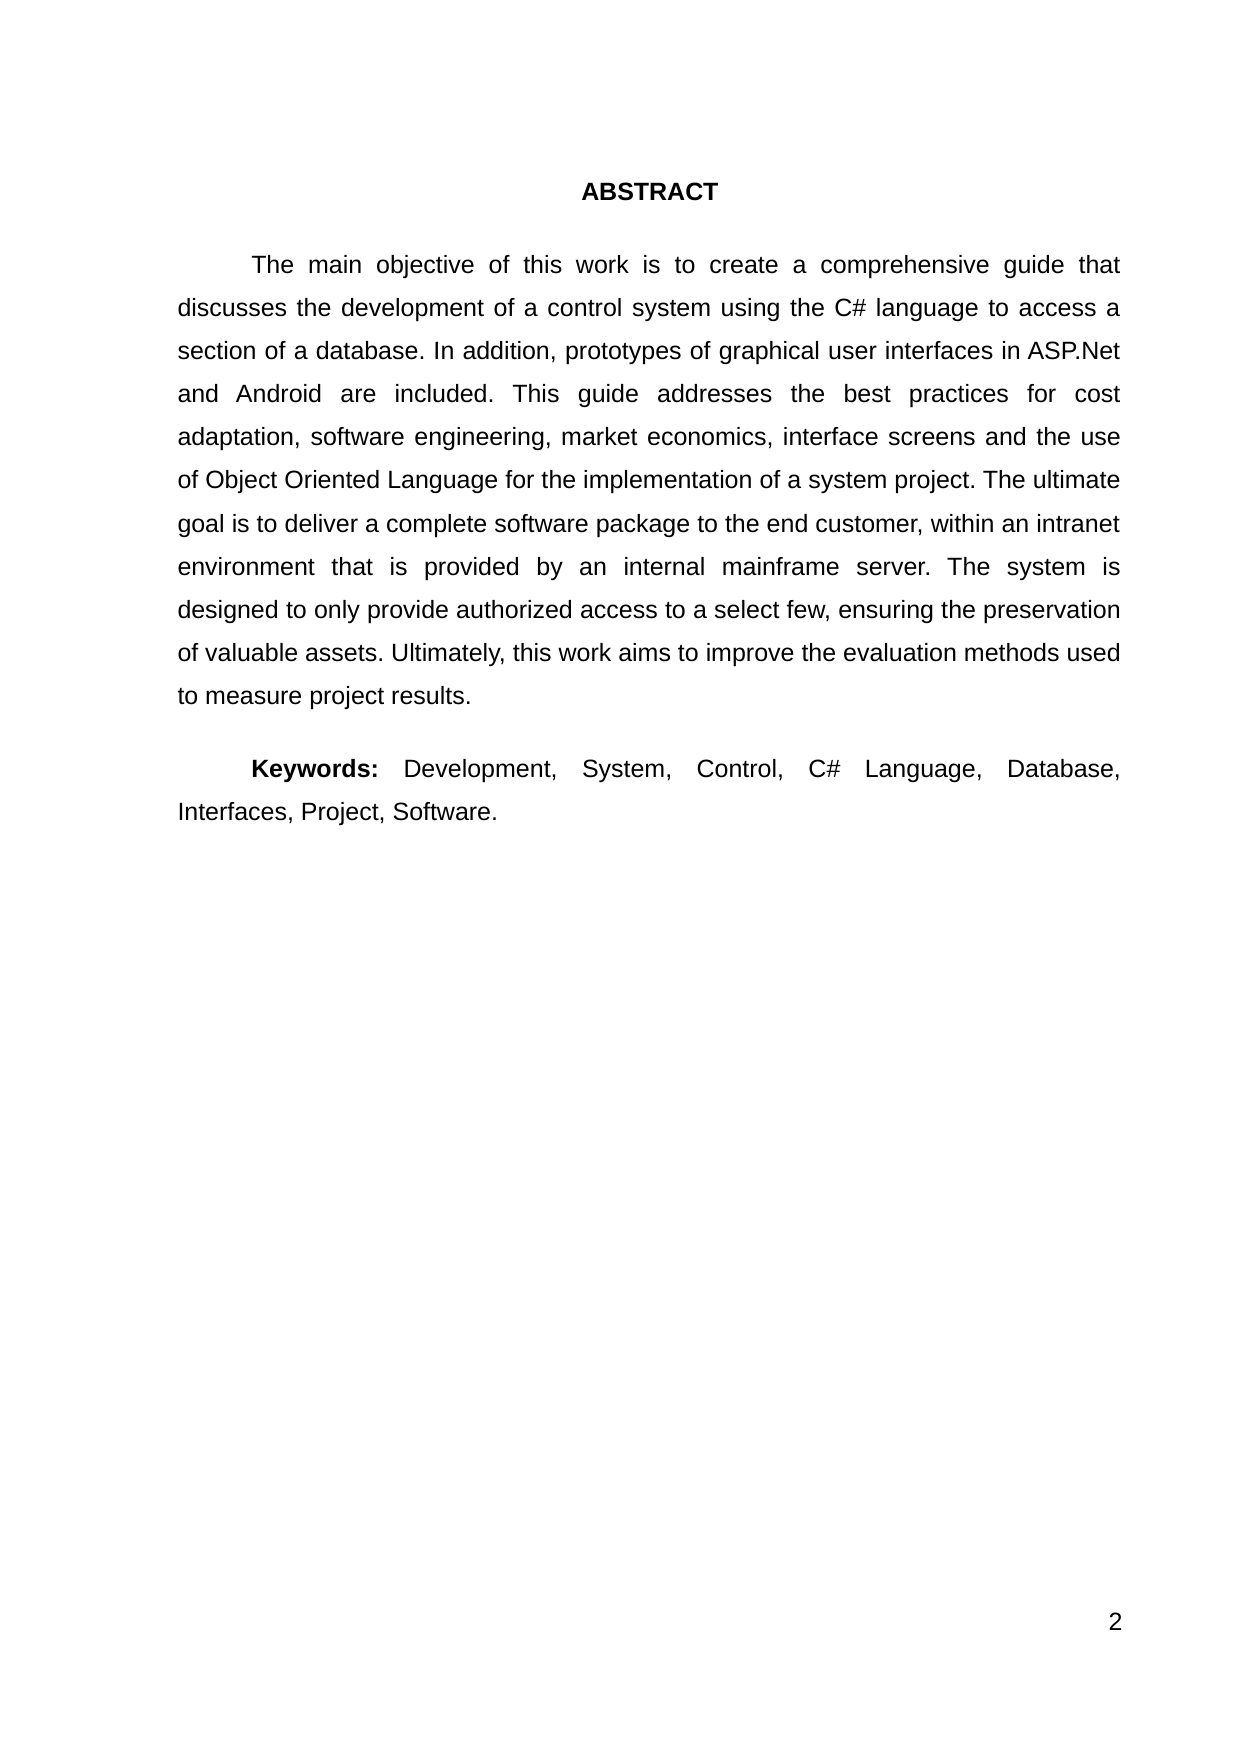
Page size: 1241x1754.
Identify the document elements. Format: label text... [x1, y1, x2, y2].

text The main objective of this work is to create a comprehensive guide that discusses the development of a control system using the C# language to access a section of a database. In addition, prototypes of graphical user interfaces in ASP.Net and Android are included. This guide addresses the best practices for cost adaptation, software engineering, market economics, interface screens and the use of Object Oriented Language for the implementation of a system project. The ultimate goal is to deliver a complete software package to the end customer, within an intranet environment that is provided by an internal mainframe server. The system is designed to only provide authorized access to a select few, ensuring the preservation of valuable assets. Ultimately, this work aims to improve the evaluation methods used to measure project results. [177, 250, 1122, 710]
text ABSTRACT [177, 177, 1122, 206]
text Keywords: Development, System, Control, C# Language, Database, Interfaces, Project, Software. [177, 754, 1122, 826]
